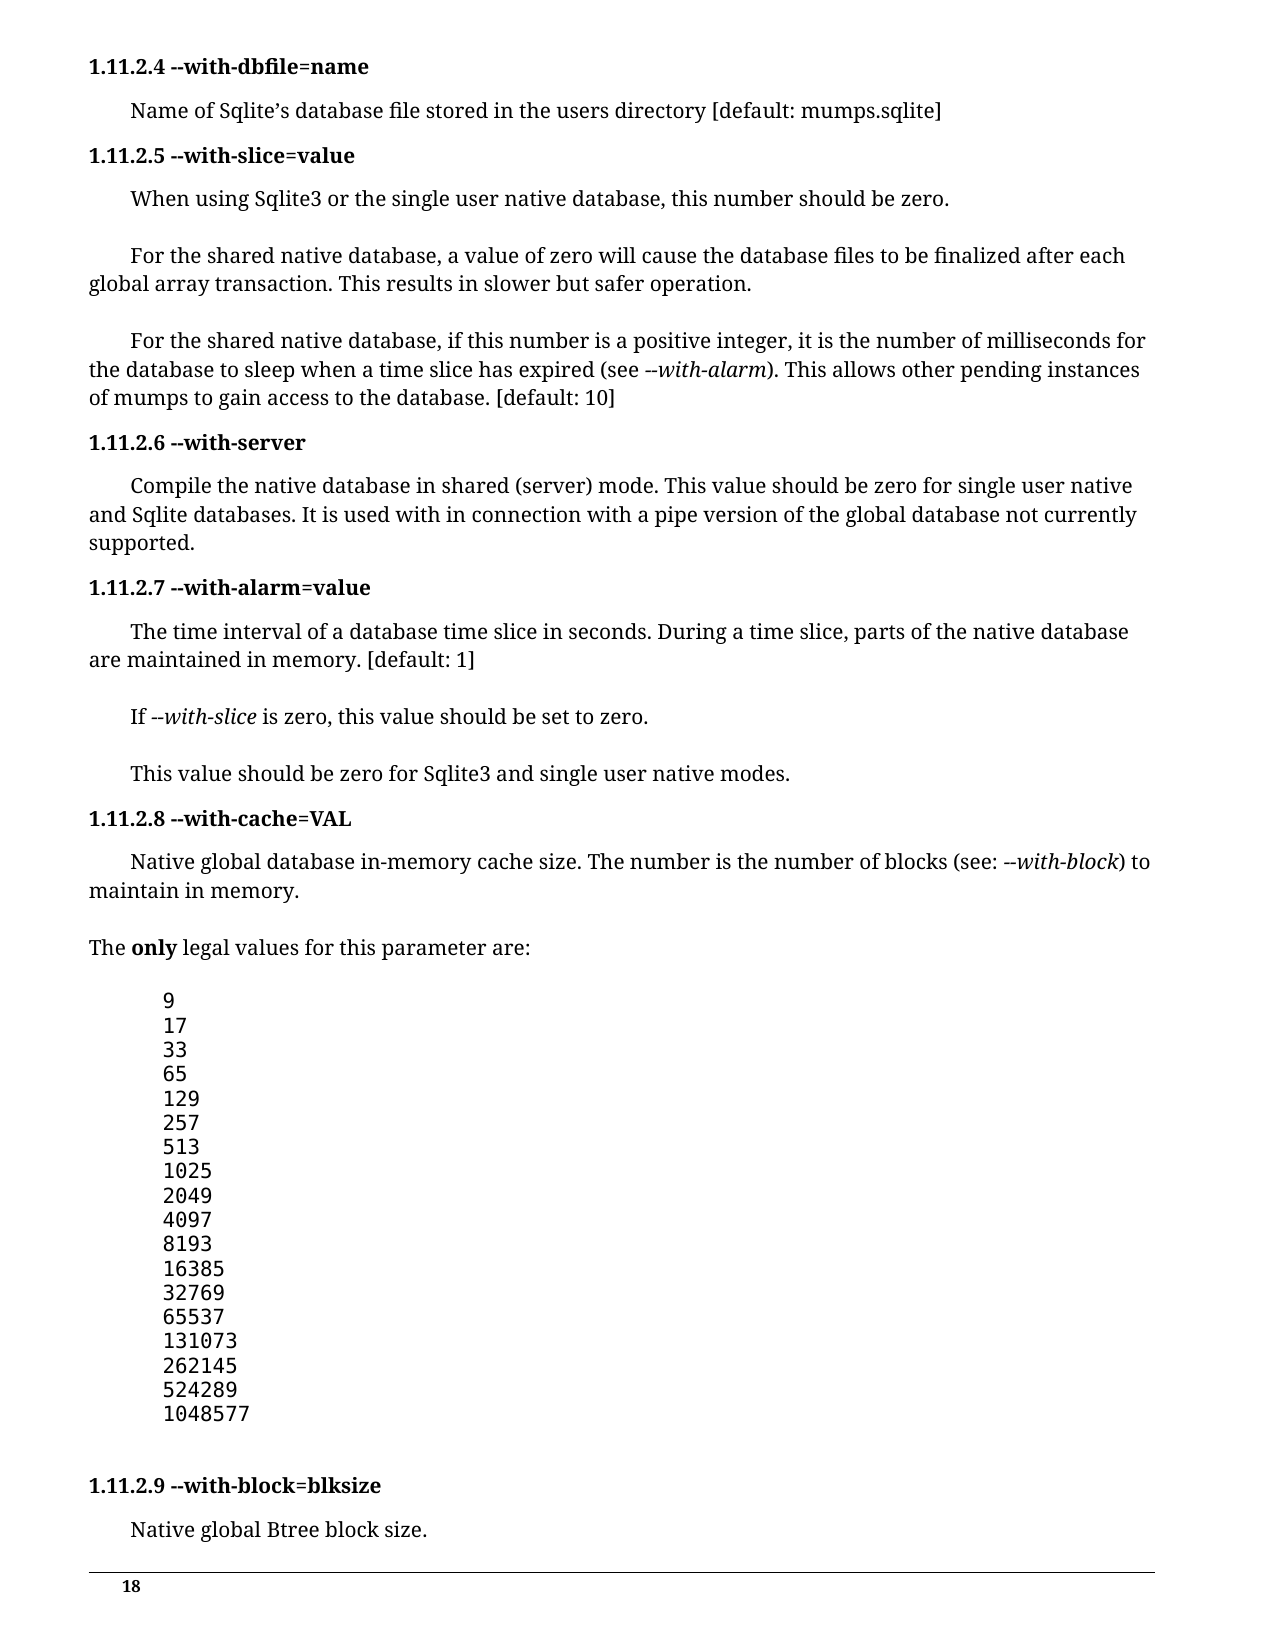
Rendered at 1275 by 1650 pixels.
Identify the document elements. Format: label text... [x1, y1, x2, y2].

text When using Sqlite3 or the single user native database, this number should be zero. [88, 184, 1155, 213]
text Native global database in-memory cache size. The number is the number of blocks (see: --with-block) to maintain in memory. The only legal values for this parameter are: [88, 847, 1155, 961]
text The time interval of a database time slice in seconds. During a time slice, parts of the native database are maintained in memory. [default: 1] [88, 617, 1155, 674]
subtitle --with-cache=VAL [88, 804, 1170, 832]
subtitle --with-slice=value [88, 141, 1170, 169]
subtitle --with-block=blksize [88, 1471, 1170, 1500]
text Compile the native database in shared (server) mode. This value should be zero for single user native and Sqlite databases. It is used with in connection with a pipe version of the global database not currently supported. [88, 472, 1155, 557]
text Name of Sqlite’s database file stored in the users directory [default: mumps.sqlite] [88, 96, 1155, 124]
subtitle --with-dbfile=name [88, 52, 1170, 81]
text For the shared native database, if this number is a positive integer, it is the number of milliseconds for the database to sleep when a time slice has expired (see --with-alarm). This allows other pending instances of mumps to gain access to the database. [default: 10] [88, 326, 1155, 412]
subtitle --with-alarm=value [88, 573, 1170, 602]
text If --with-slice is zero, this value should be set to zero. [88, 702, 1155, 731]
text 9 17 33 65 129 257 513 1025 2049 4097 8193 16385 32769 65537 131073 262145 524289 1048577 [162, 961, 1155, 1455]
text For the shared native database, a value of zero will cause the database files to be finalized after each global array transaction. This results in slower but safer operation. [88, 241, 1155, 298]
text This value should be zero for Sqlite3 and single user native modes. [88, 759, 1155, 787]
text Native global Btree block size. [88, 1515, 1155, 1572]
subtitle --with-server [88, 428, 1170, 457]
